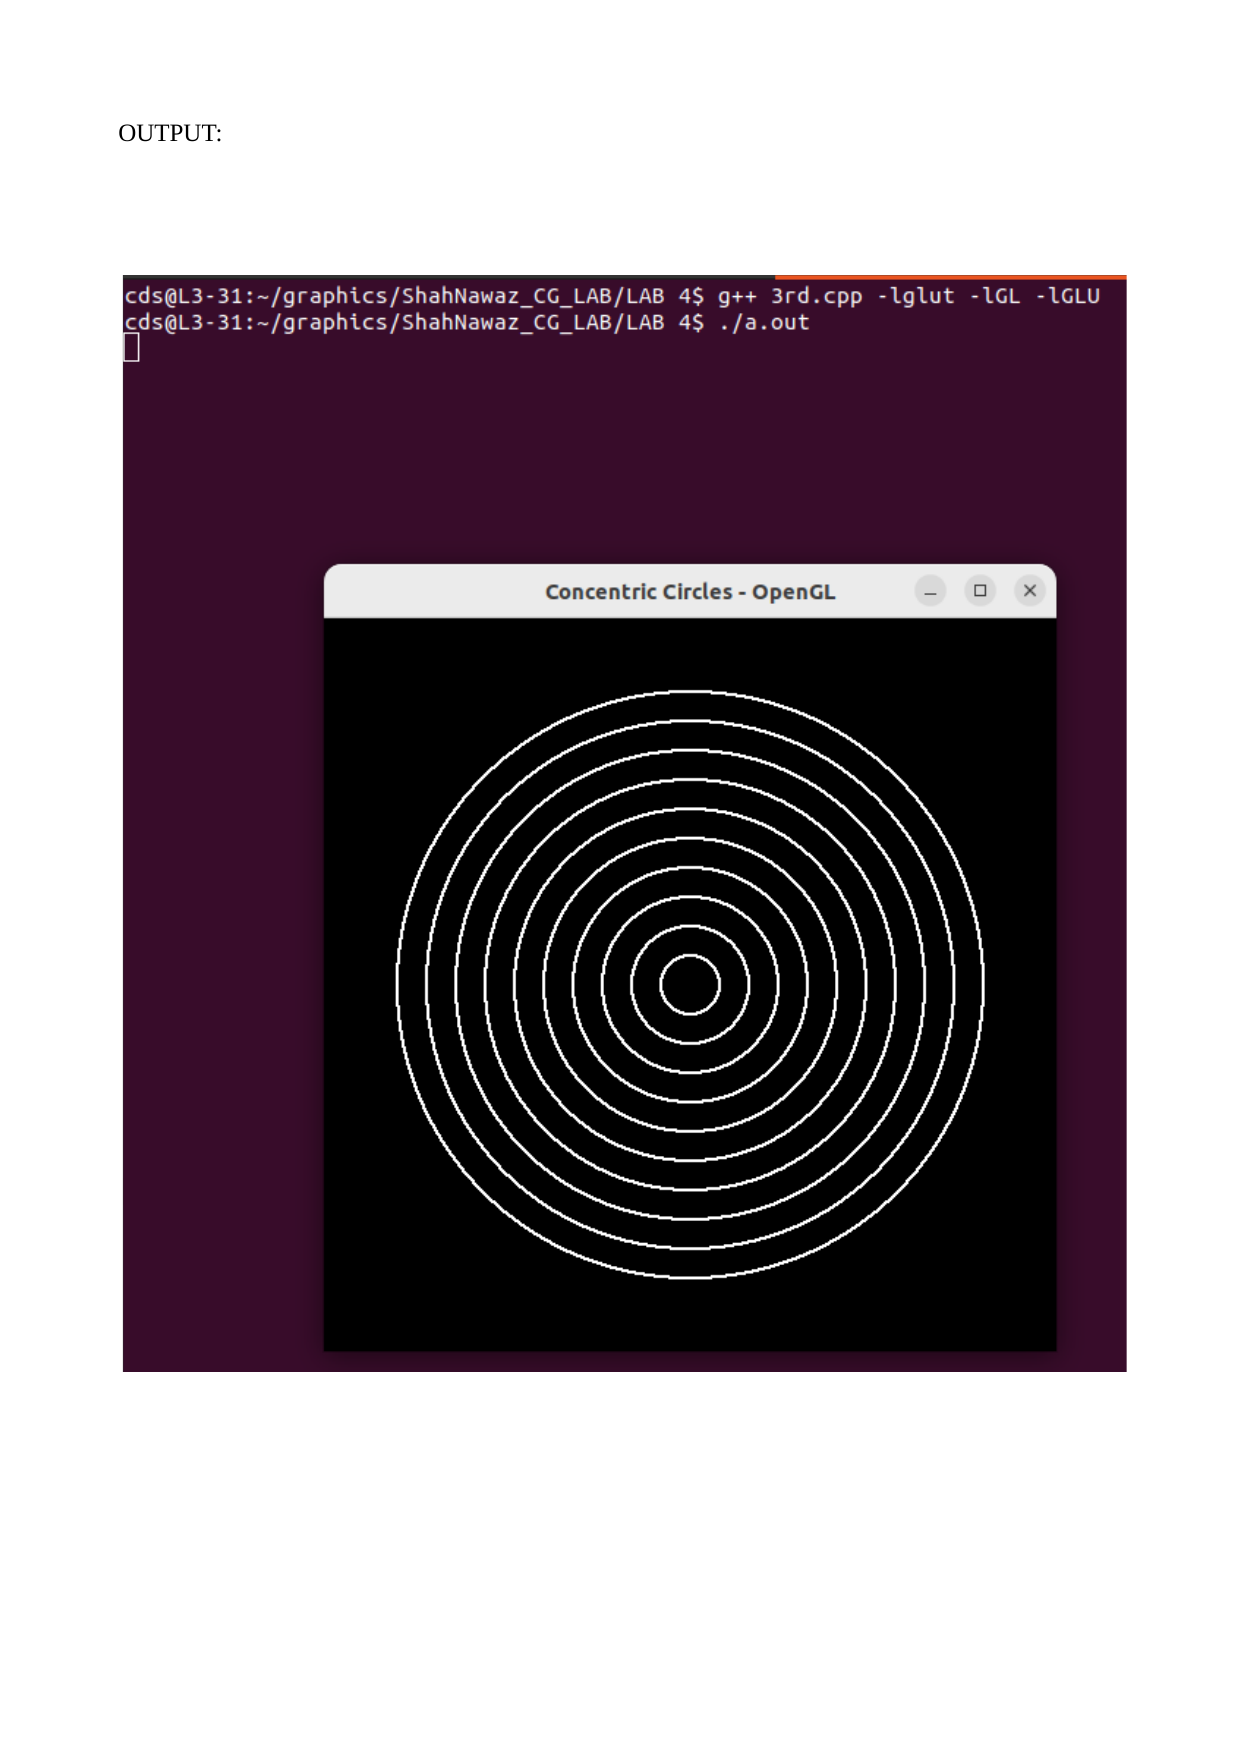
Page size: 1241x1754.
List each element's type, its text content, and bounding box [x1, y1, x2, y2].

text OUTPUT: [118, 118, 1122, 147]
picture [122, 275, 1127, 1372]
